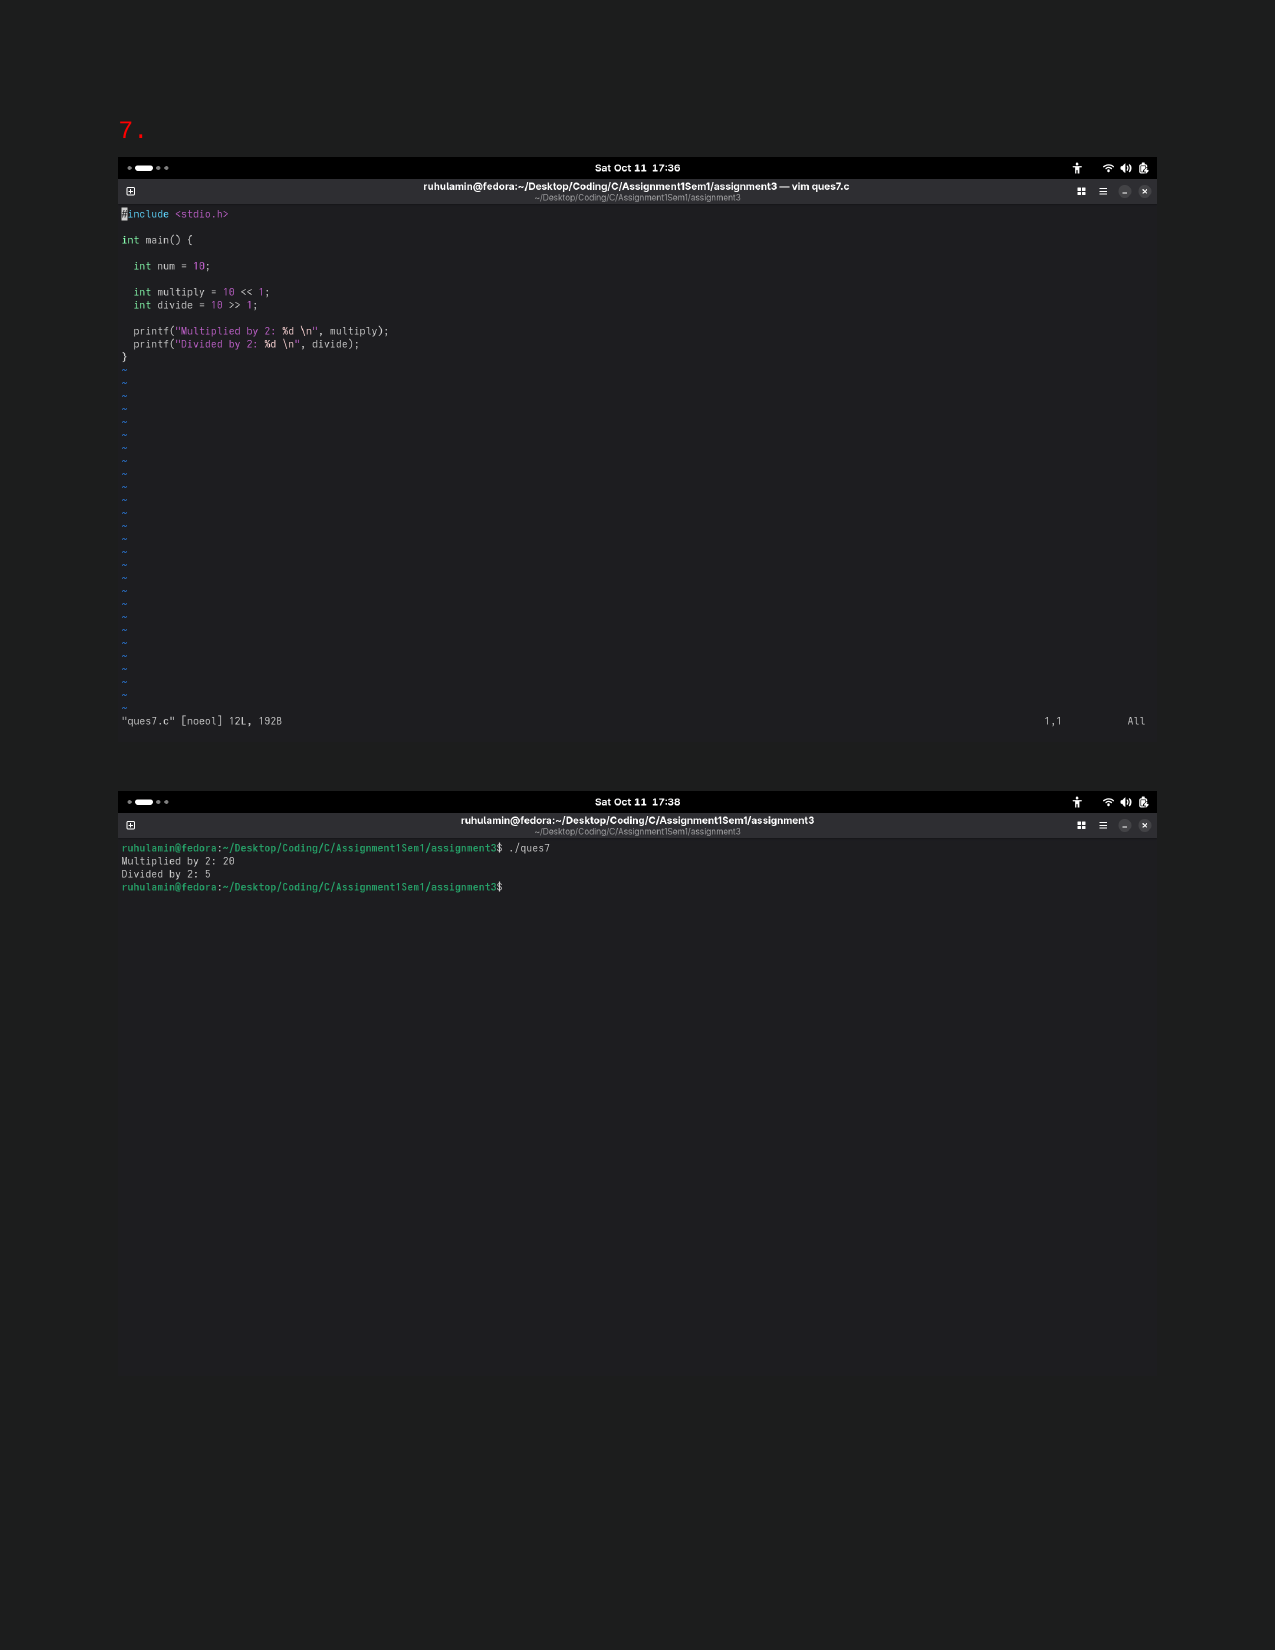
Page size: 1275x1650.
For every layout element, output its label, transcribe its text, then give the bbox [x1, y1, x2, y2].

picture [118, 157, 1157, 742]
picture [118, 791, 1157, 1376]
text 7. [118, 118, 1157, 146]
